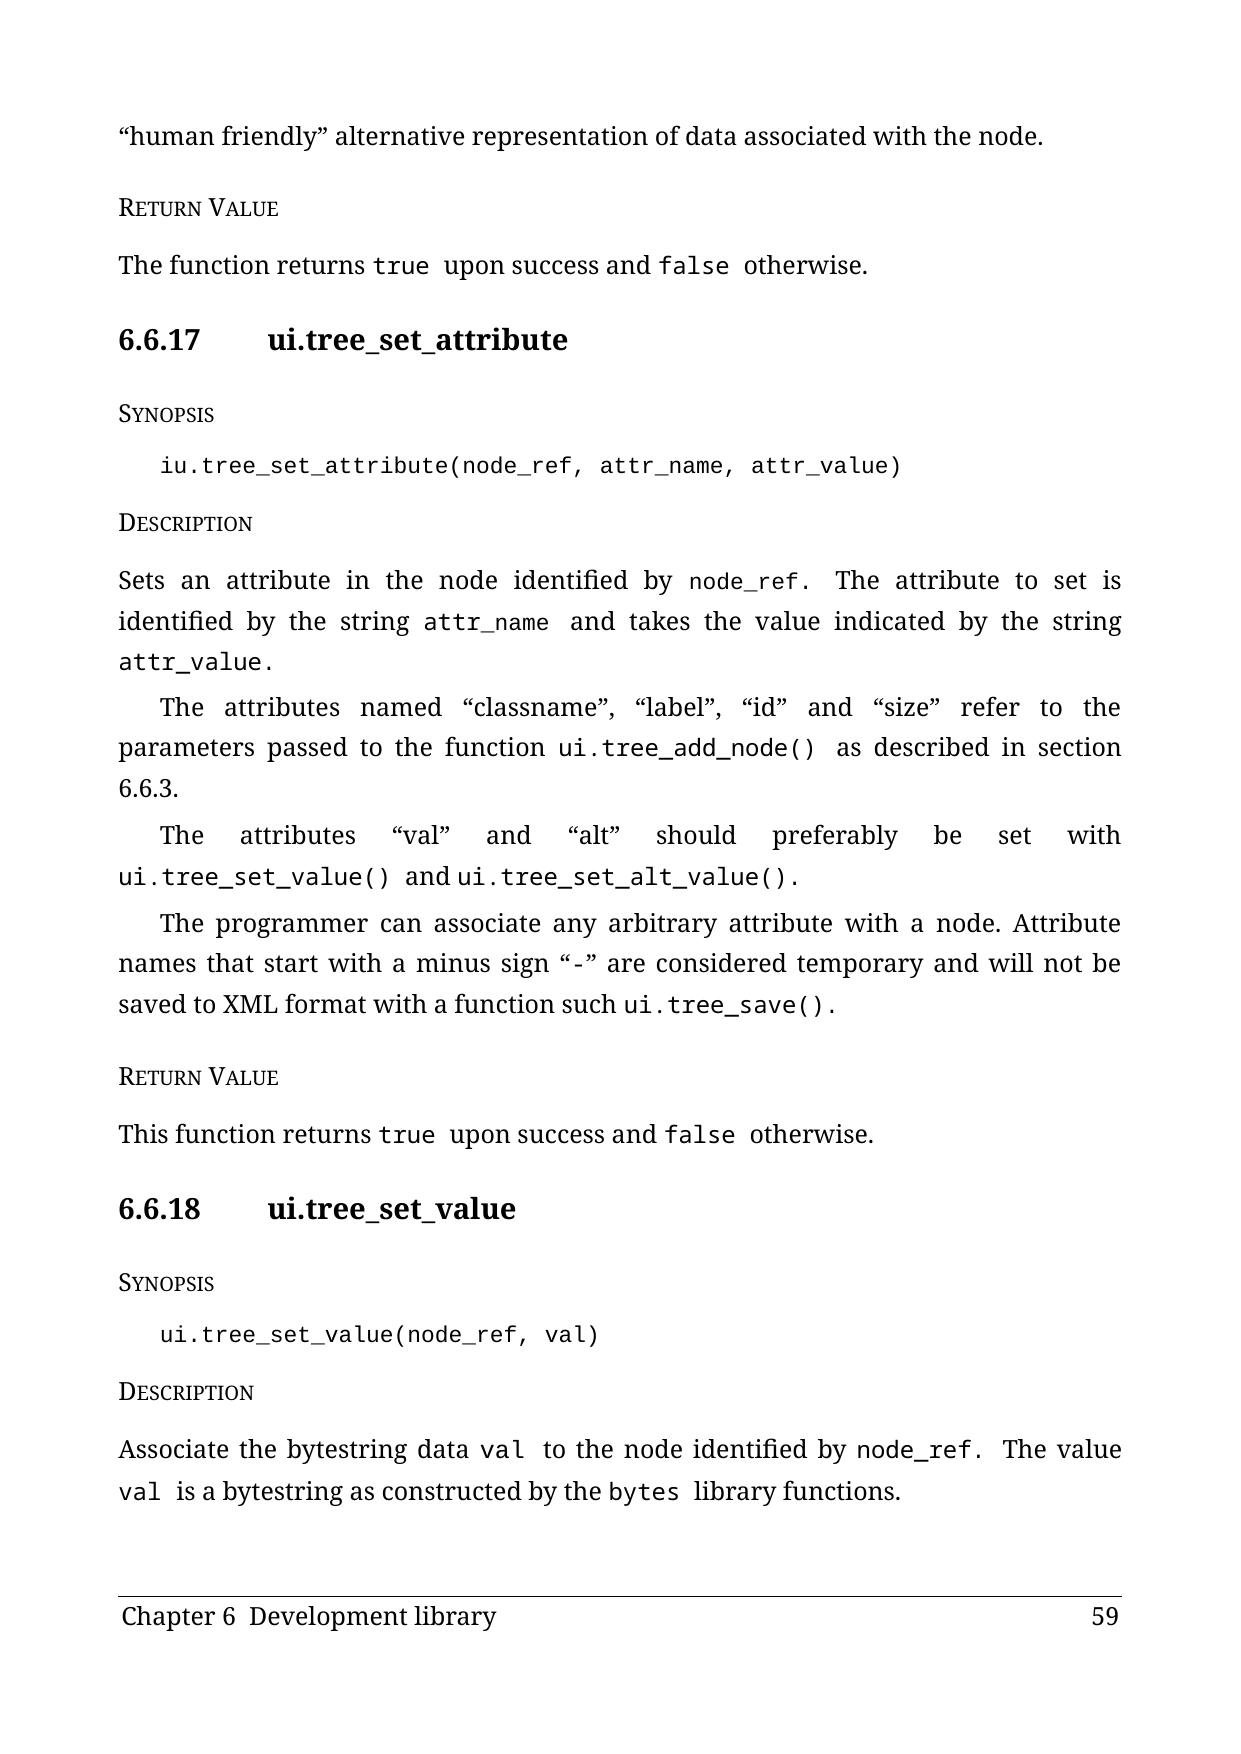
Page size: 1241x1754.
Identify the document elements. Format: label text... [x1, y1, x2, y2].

text The programmer can associate any arbitrary attribute with a node. Attribute names that start with a minus sign “-” are considered temporary and will not be saved to XML format with a function such ui.tree_save(). [118, 905, 1122, 1021]
subtitle ui.tree_set_value [118, 1188, 1122, 1228]
text The attributes named “classname”, “label”, “id” and “size” refer to the parameters passed to the function ui.tree_add_node() as described in section 6.6.3. [118, 689, 1122, 805]
subtitle Return Value [118, 190, 1122, 224]
subtitle Description [118, 505, 1122, 539]
subtitle Synopsis [118, 1265, 1122, 1299]
text iu.tree_set_attribute(node_ref, attr_name, attr_value) [159, 454, 1122, 480]
subtitle Synopsis [118, 396, 1122, 430]
text “human friendly” alternative representation of data associated with the node. [118, 118, 1122, 152]
text This function returns true upon success and false otherwise. [118, 1117, 1122, 1151]
text ui.tree_set_value(node_ref, val) [159, 1323, 1122, 1349]
subtitle Return Value [118, 1058, 1122, 1093]
text The attributes “val” and “alt” should preferably be set with ui.tree_set_value() and ui.tree_set_alt_value(). [118, 818, 1122, 893]
text The function returns true upon success and false otherwise. [118, 248, 1122, 282]
text Sets an attribute in the node identified by node_ref. The attribute to set is identified by the string attr_name and takes the value indicated by the string attr_value. [118, 563, 1122, 677]
subtitle ui.tree_set_attribute [118, 319, 1122, 359]
subtitle Description [118, 1374, 1122, 1408]
text Associate the bytestring data val to the node identified by node_ref. The value val is a bytestring as constructed by the bytes library functions. [118, 1432, 1122, 1507]
